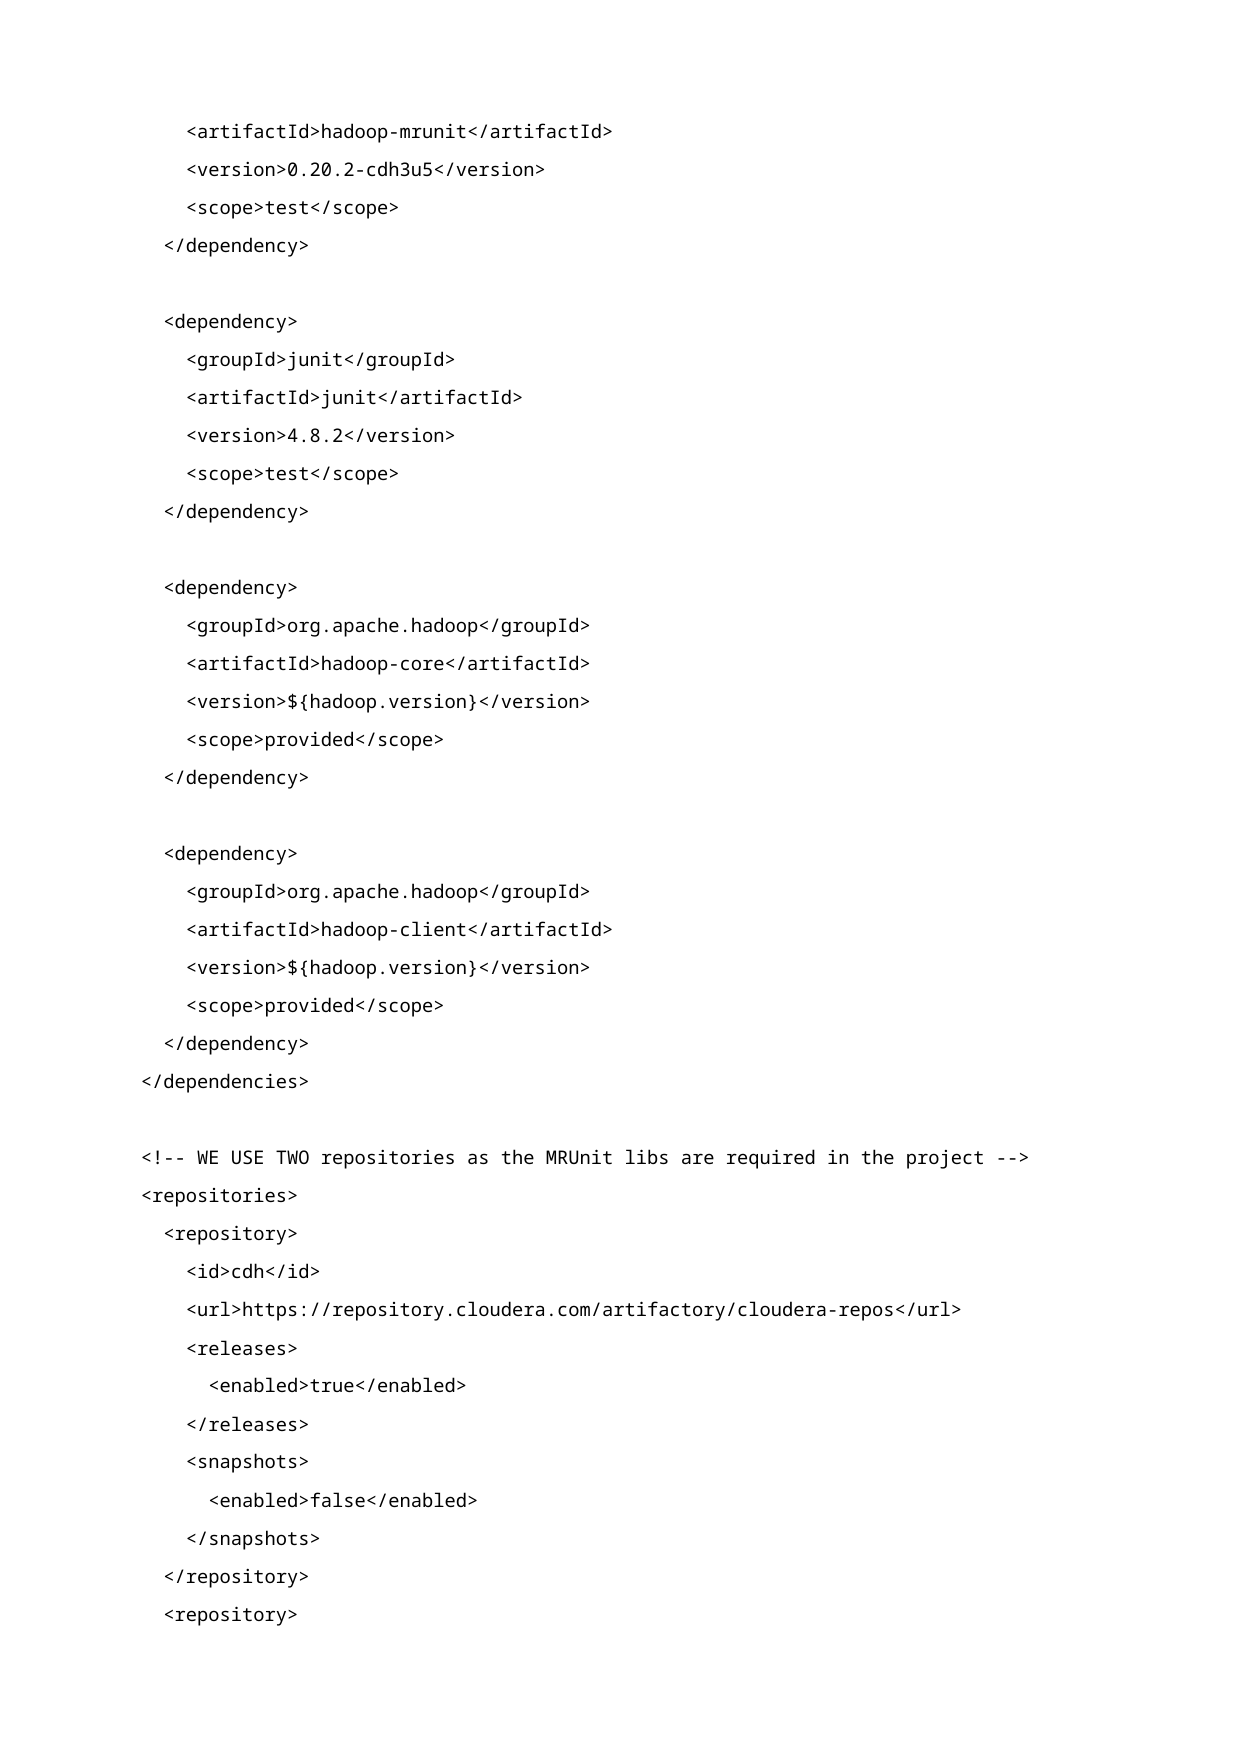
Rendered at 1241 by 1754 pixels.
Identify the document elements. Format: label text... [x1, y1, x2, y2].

text <version>${hadoop.version}</version> [118, 954, 1122, 980]
text </dependencies> [118, 1069, 1122, 1094]
text </repository> [118, 1563, 1122, 1588]
text <!-- WE USE TWO repositories as the MRUnit libs are required in the project --> [118, 1145, 1122, 1170]
text <scope>test</scope> [118, 194, 1122, 220]
text <enabled>false</enabled> [118, 1487, 1122, 1512]
text <releases> [118, 1335, 1122, 1360]
text <artifactId>junit</artifactId> [118, 384, 1122, 410]
text </dependency> [118, 764, 1122, 790]
text <scope>provided</scope> [118, 726, 1122, 752]
text <repository> [118, 1221, 1122, 1246]
text </releases> [118, 1411, 1122, 1436]
text </dependency> [118, 498, 1122, 524]
text <version>0.20.2-cdh3u5</version> [118, 156, 1122, 182]
text <snapshots> [118, 1449, 1122, 1474]
text <enabled>true</enabled> [118, 1373, 1122, 1398]
text <artifactId>hadoop-core</artifactId> [118, 650, 1122, 676]
text </dependency> [118, 232, 1122, 258]
text <dependency> [118, 308, 1122, 334]
text <artifactId>hadoop-mrunit</artifactId> [118, 118, 1122, 144]
text <artifactId>hadoop-client</artifactId> [118, 917, 1122, 942]
text <dependency> [118, 574, 1122, 600]
text <scope>test</scope> [118, 460, 1122, 486]
text <repositories> [118, 1183, 1122, 1208]
text <scope>provided</scope> [118, 993, 1122, 1018]
text </dependency> [118, 1031, 1122, 1056]
text <id>cdh</id> [118, 1259, 1122, 1284]
text <repository> [118, 1601, 1122, 1626]
text </snapshots> [118, 1525, 1122, 1550]
text <version>4.8.2</version> [118, 422, 1122, 448]
text <groupId>org.apache.hadoop</groupId> [118, 612, 1122, 638]
text <dependency> [118, 841, 1122, 866]
text <url>https://repository.cloudera.com/artifactory/cloudera-repos</url> [118, 1297, 1122, 1322]
text <version>${hadoop.version}</version> [118, 688, 1122, 714]
text <groupId>junit</groupId> [118, 346, 1122, 372]
text <groupId>org.apache.hadoop</groupId> [118, 878, 1122, 904]
